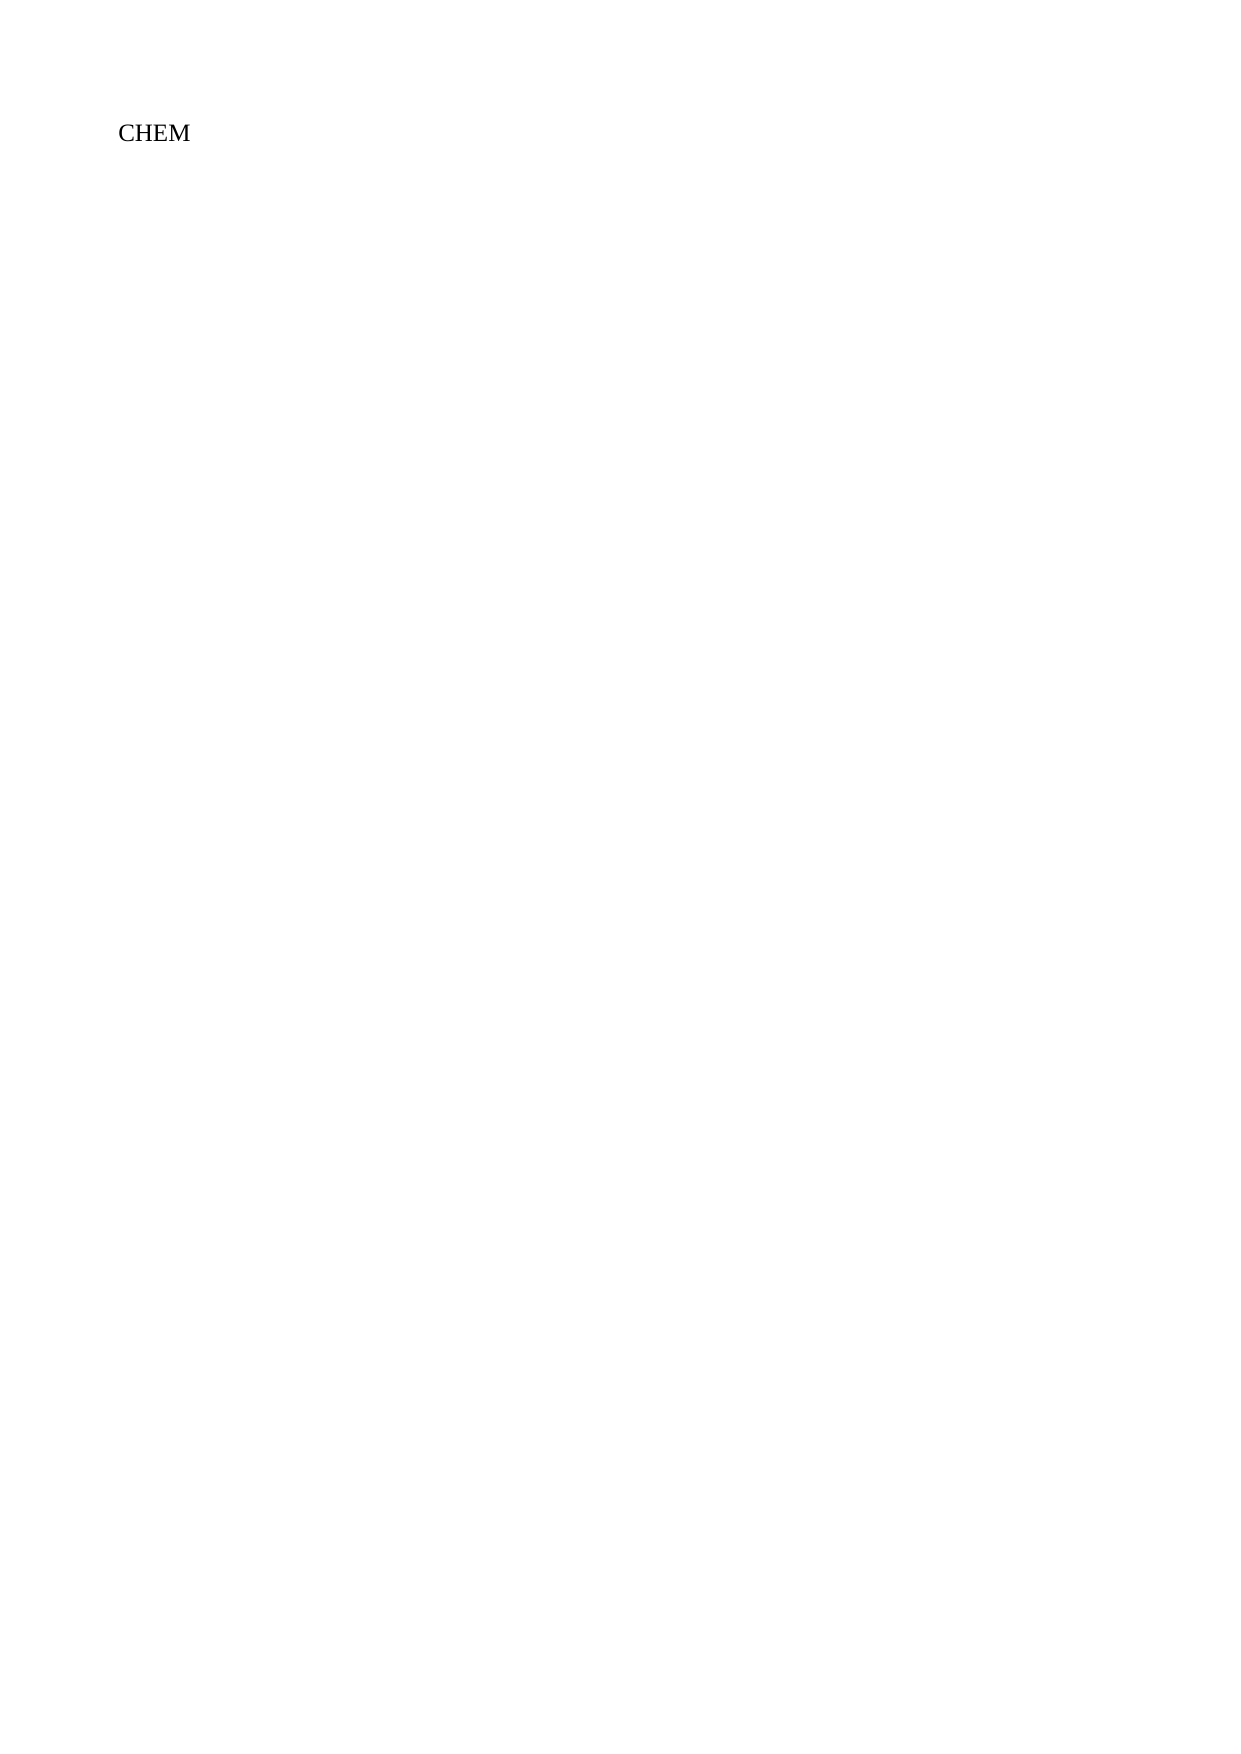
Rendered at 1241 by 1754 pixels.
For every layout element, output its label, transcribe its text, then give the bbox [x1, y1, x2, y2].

text CHEM [118, 118, 1122, 147]
